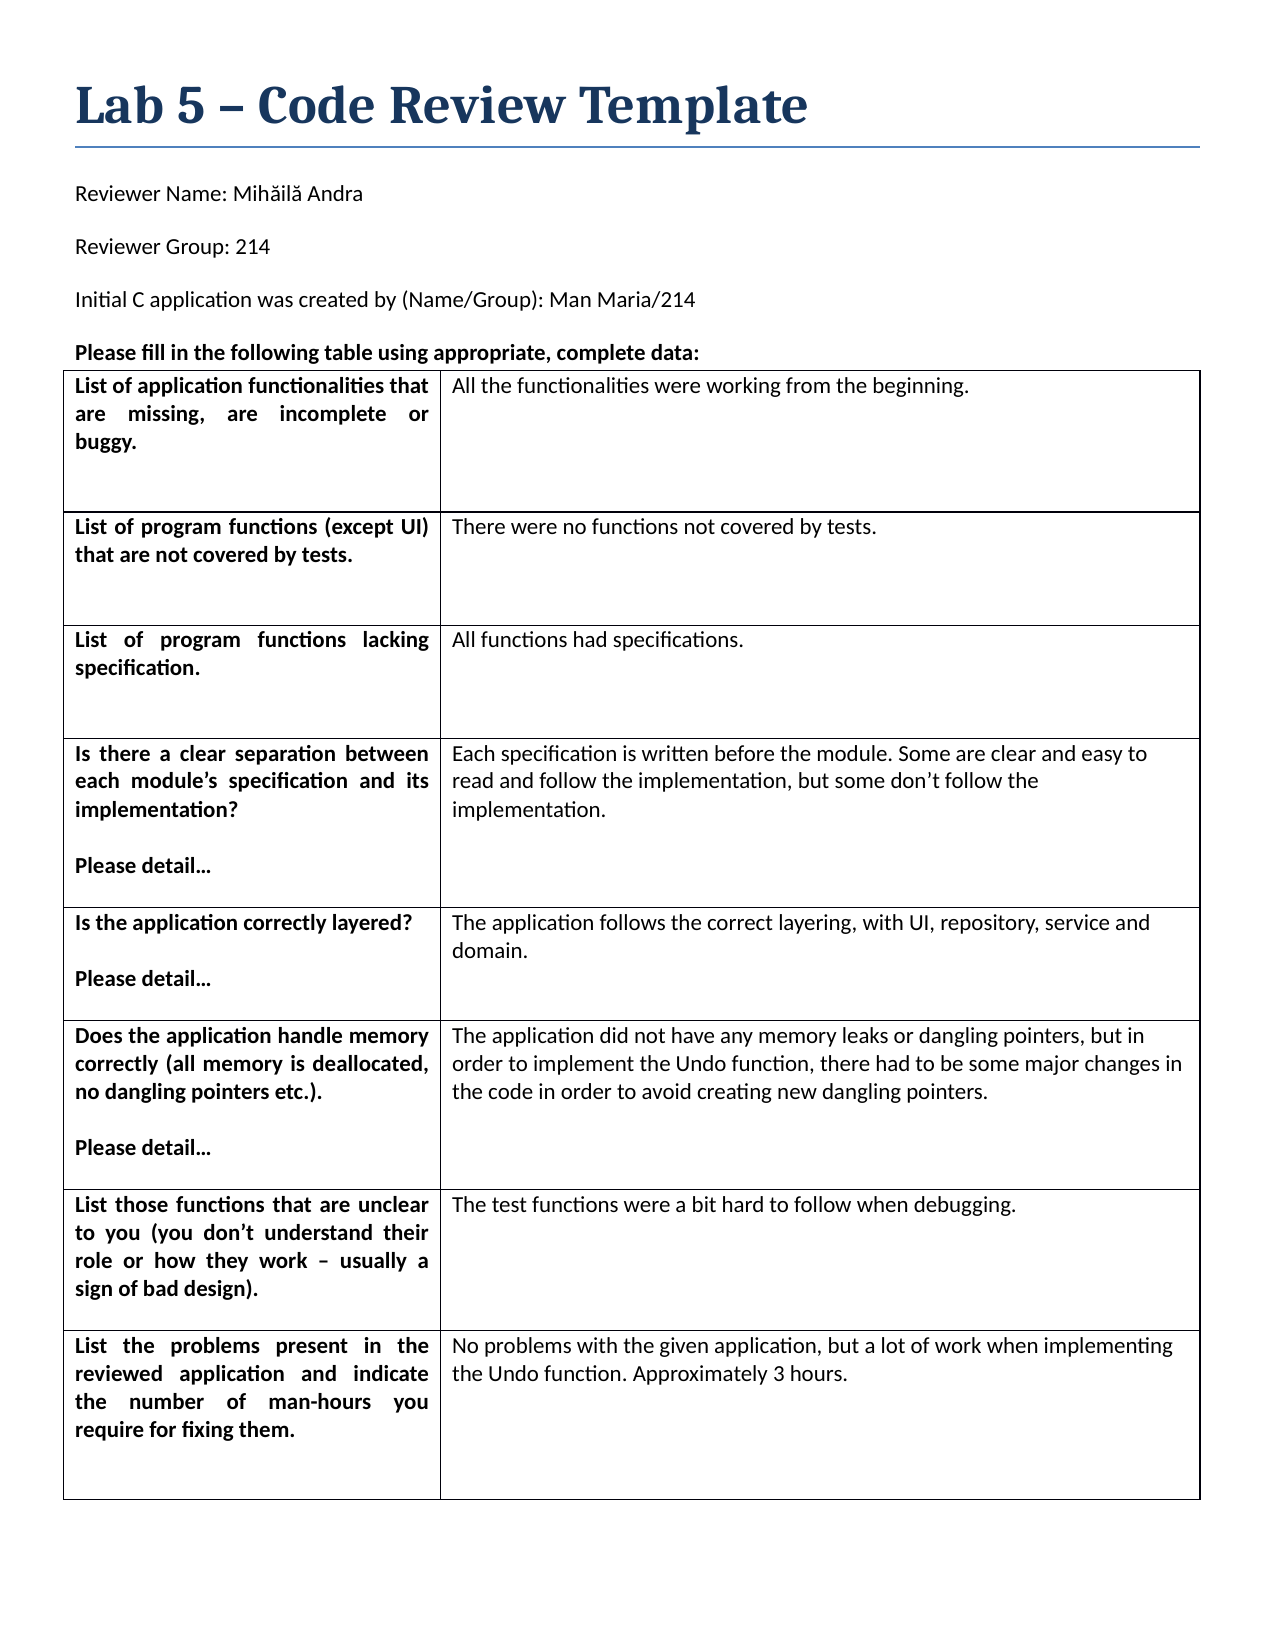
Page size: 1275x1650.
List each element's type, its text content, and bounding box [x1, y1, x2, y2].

table_cell The application did not have any memory leaks or dangling pointers, but in order to implement the Undo function, there had to be some major changes in the code in order to avoid creating new dangling pointers. [441, 1021, 1199, 1189]
table_cell List of program functions lacking specification. [64, 626, 440, 738]
table_cell List of program functions (except UI) that are not covered by tests. [64, 513, 440, 624]
table_cell Is the application correctly layered? Please detail… [64, 908, 440, 1020]
table_cell No problems with the given application, but a lot of work when implementing the Undo function. Approximately 3 hours. [441, 1331, 1199, 1499]
table_header All the functionalities were working from the beginning. [441, 371, 1199, 511]
table_cell The application follows the correct layering, with UI, repository, service and domain. [441, 908, 1199, 1020]
table_cell Is there a clear separation between each module’s specification and its implementation? Please detail… [64, 739, 440, 907]
table_cell Each specification is written before the module. Some are clear and easy to read and follow the implementation, but some don’t follow the implementation. [441, 739, 1199, 907]
table_cell All functions had specifications. [441, 626, 1199, 738]
table_cell There were no functions not covered by tests. [441, 513, 1199, 624]
title Lab 5 – Code Review Template [75, 75, 1200, 146]
table_cell The test functions were a bit hard to follow when debugging. [441, 1190, 1199, 1330]
table_header List of application functionalities that are missing, are incomplete or buggy. [64, 371, 440, 511]
table_cell List those functions that are unclear to you (you don’t understand their role or how they work – usually a sign of bad design). [64, 1190, 440, 1330]
text Reviewer Name: Mihăilă Andra [75, 179, 1200, 207]
table_cell List the problems present in the reviewed application and indicate the number of man-hours you require for fixing them. [64, 1331, 440, 1499]
text Initial C application was created by (Name/Group): Man Maria/214 [75, 285, 1200, 313]
table_cell Does the application handle memory correctly (all memory is deallocated, no dangling pointers etc.). Please detail… [64, 1021, 440, 1189]
text Reviewer Group: 214 [75, 232, 1200, 260]
text Please fill in the following table using appropriate, complete data: [75, 338, 1200, 366]
